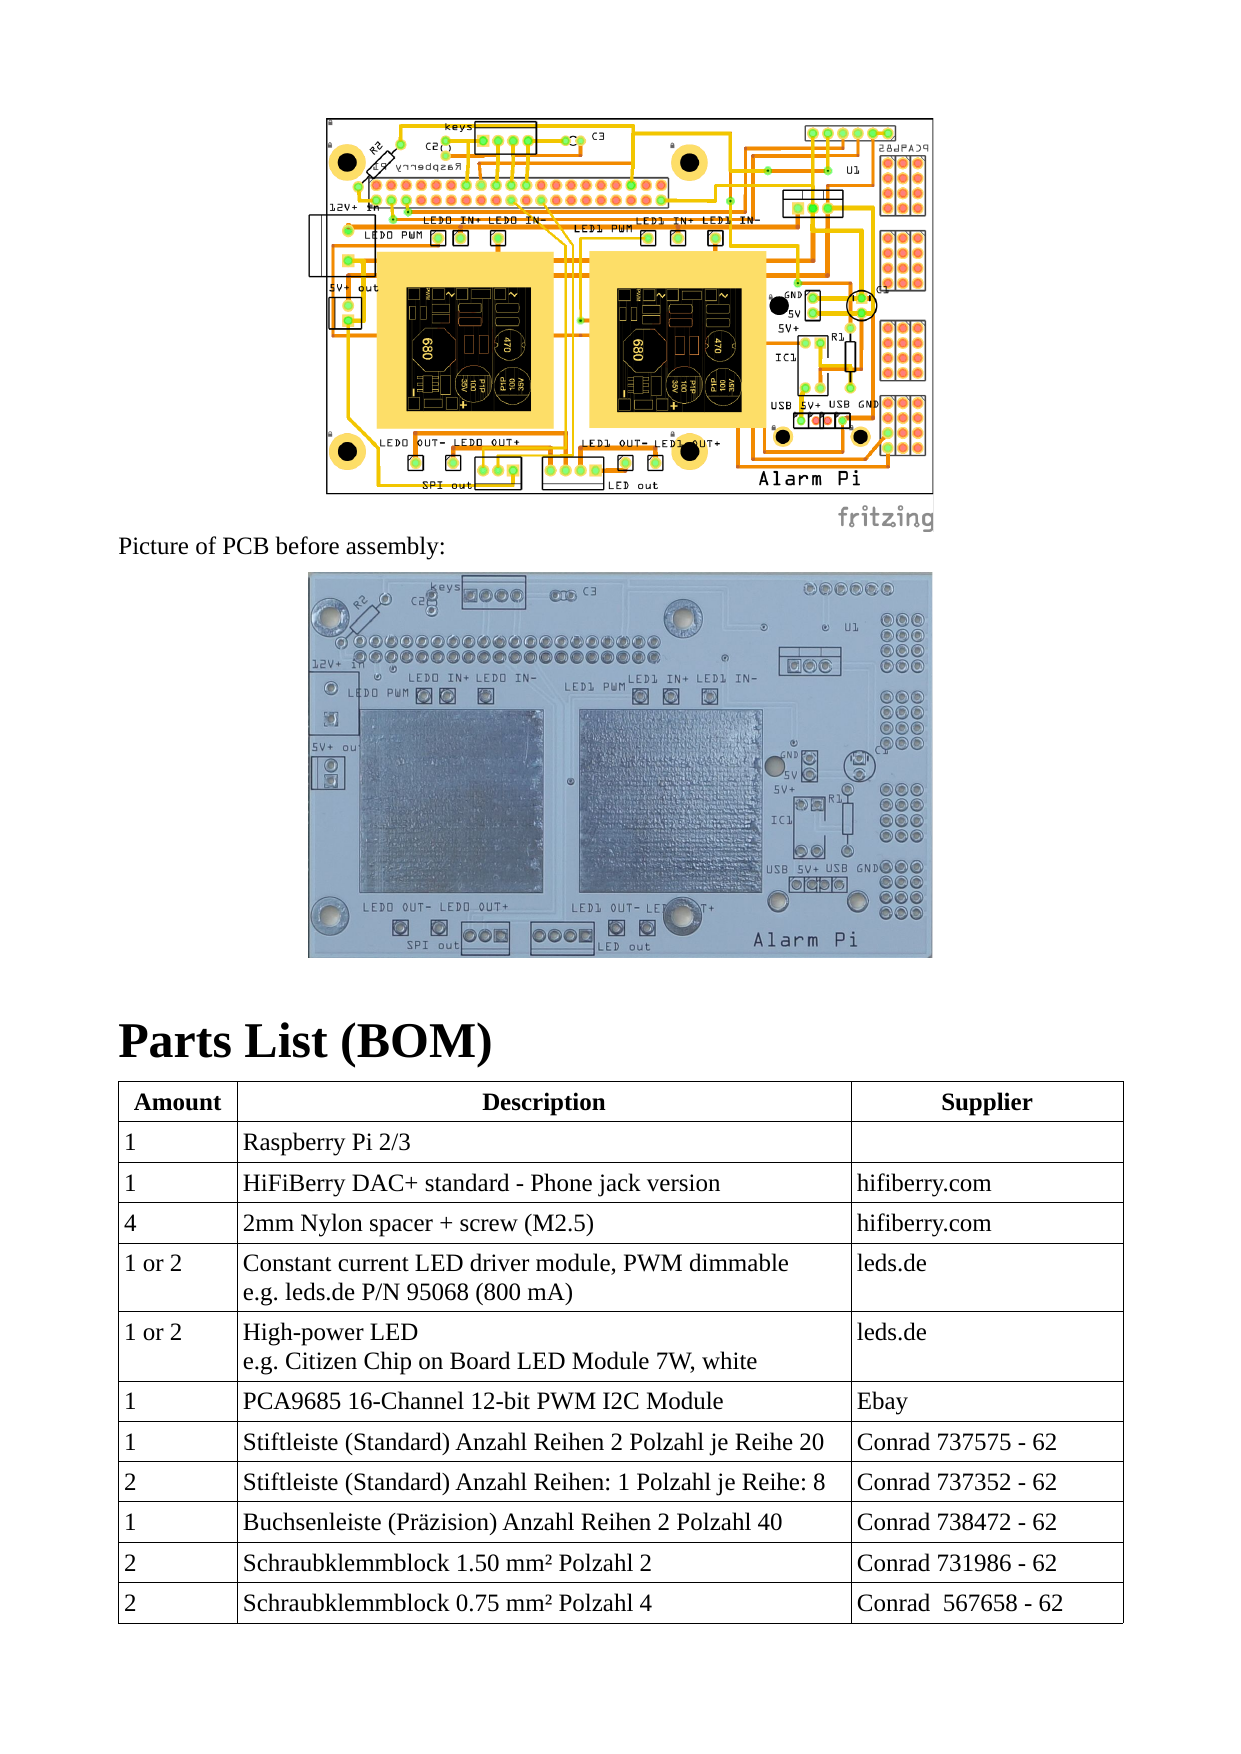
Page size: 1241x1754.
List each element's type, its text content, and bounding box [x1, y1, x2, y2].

table_cell Raspberry Pi 2/3 [238, 1122, 851, 1162]
table_cell Conrad 738472 - 62 [852, 1502, 1123, 1542]
table_cell 1 or 2 [119, 1312, 237, 1381]
table_cell Schraubklemmblock 1.50 mm² Polzahl 2 [238, 1543, 851, 1582]
table_cell HiFiBerry DAC+ standard - Phone jack version [238, 1163, 851, 1202]
table_cell 2 [119, 1543, 237, 1582]
table_cell Constant current LED driver module, PWM dimmable e.g. leds.de P/N 95068 (800 mA) [238, 1244, 851, 1311]
text Picture of PCB before assembly: [118, 118, 1122, 560]
table_header Supplier [852, 1082, 1123, 1121]
table_cell 1 or 2 [119, 1244, 237, 1311]
table_cell 1 [119, 1163, 237, 1202]
table_cell 1 [119, 1382, 237, 1421]
table_cell Ebay [852, 1382, 1123, 1421]
table_cell 2 [119, 1583, 237, 1622]
subtitle Parts List (BOM) [118, 1011, 1122, 1069]
table_cell Conrad 567658 - 62 [852, 1583, 1123, 1622]
table_header Description [238, 1082, 851, 1121]
table_cell 1 [119, 1422, 237, 1461]
table_cell High-power LED e.g. Citizen Chip on Board LED Module 7W, white [238, 1312, 851, 1381]
picture [306, 118, 934, 532]
table_header Amount [119, 1082, 237, 1121]
table_cell Schraubklemmblock 0.75 mm² Polzahl 4 [238, 1583, 851, 1622]
table_cell 4 [119, 1203, 237, 1242]
table_cell Stiftleiste (Standard) Anzahl Reihen 2 Polzahl je Reihe 20 [238, 1422, 851, 1461]
table_cell 2mm Nylon spacer + screw (M2.5) [238, 1203, 851, 1242]
table_cell 1 [119, 1122, 237, 1162]
table_cell 2 [119, 1462, 237, 1501]
table_cell hifiberry.com [852, 1163, 1123, 1202]
table_cell Conrad 737575 - 62 [852, 1422, 1123, 1461]
table_cell [852, 1122, 1123, 1162]
table_cell hifiberry.com [852, 1203, 1123, 1242]
table_cell 1 [119, 1502, 237, 1542]
picture [308, 572, 933, 958]
table_cell Conrad 731986 - 62 [852, 1543, 1123, 1582]
table_cell leds.de [852, 1312, 1123, 1381]
table_cell leds.de [852, 1244, 1123, 1311]
table_cell PCA9685 16-Channel 12-bit PWM I2C Module [238, 1382, 851, 1421]
table_cell Conrad 737352 - 62 [852, 1462, 1123, 1501]
table_cell Stiftleiste (Standard) Anzahl Reihen: 1 Polzahl je Reihe: 8 [238, 1462, 851, 1501]
table_cell Buchsenleiste (Präzision) Anzahl Reihen 2 Polzahl 40 [238, 1502, 851, 1542]
